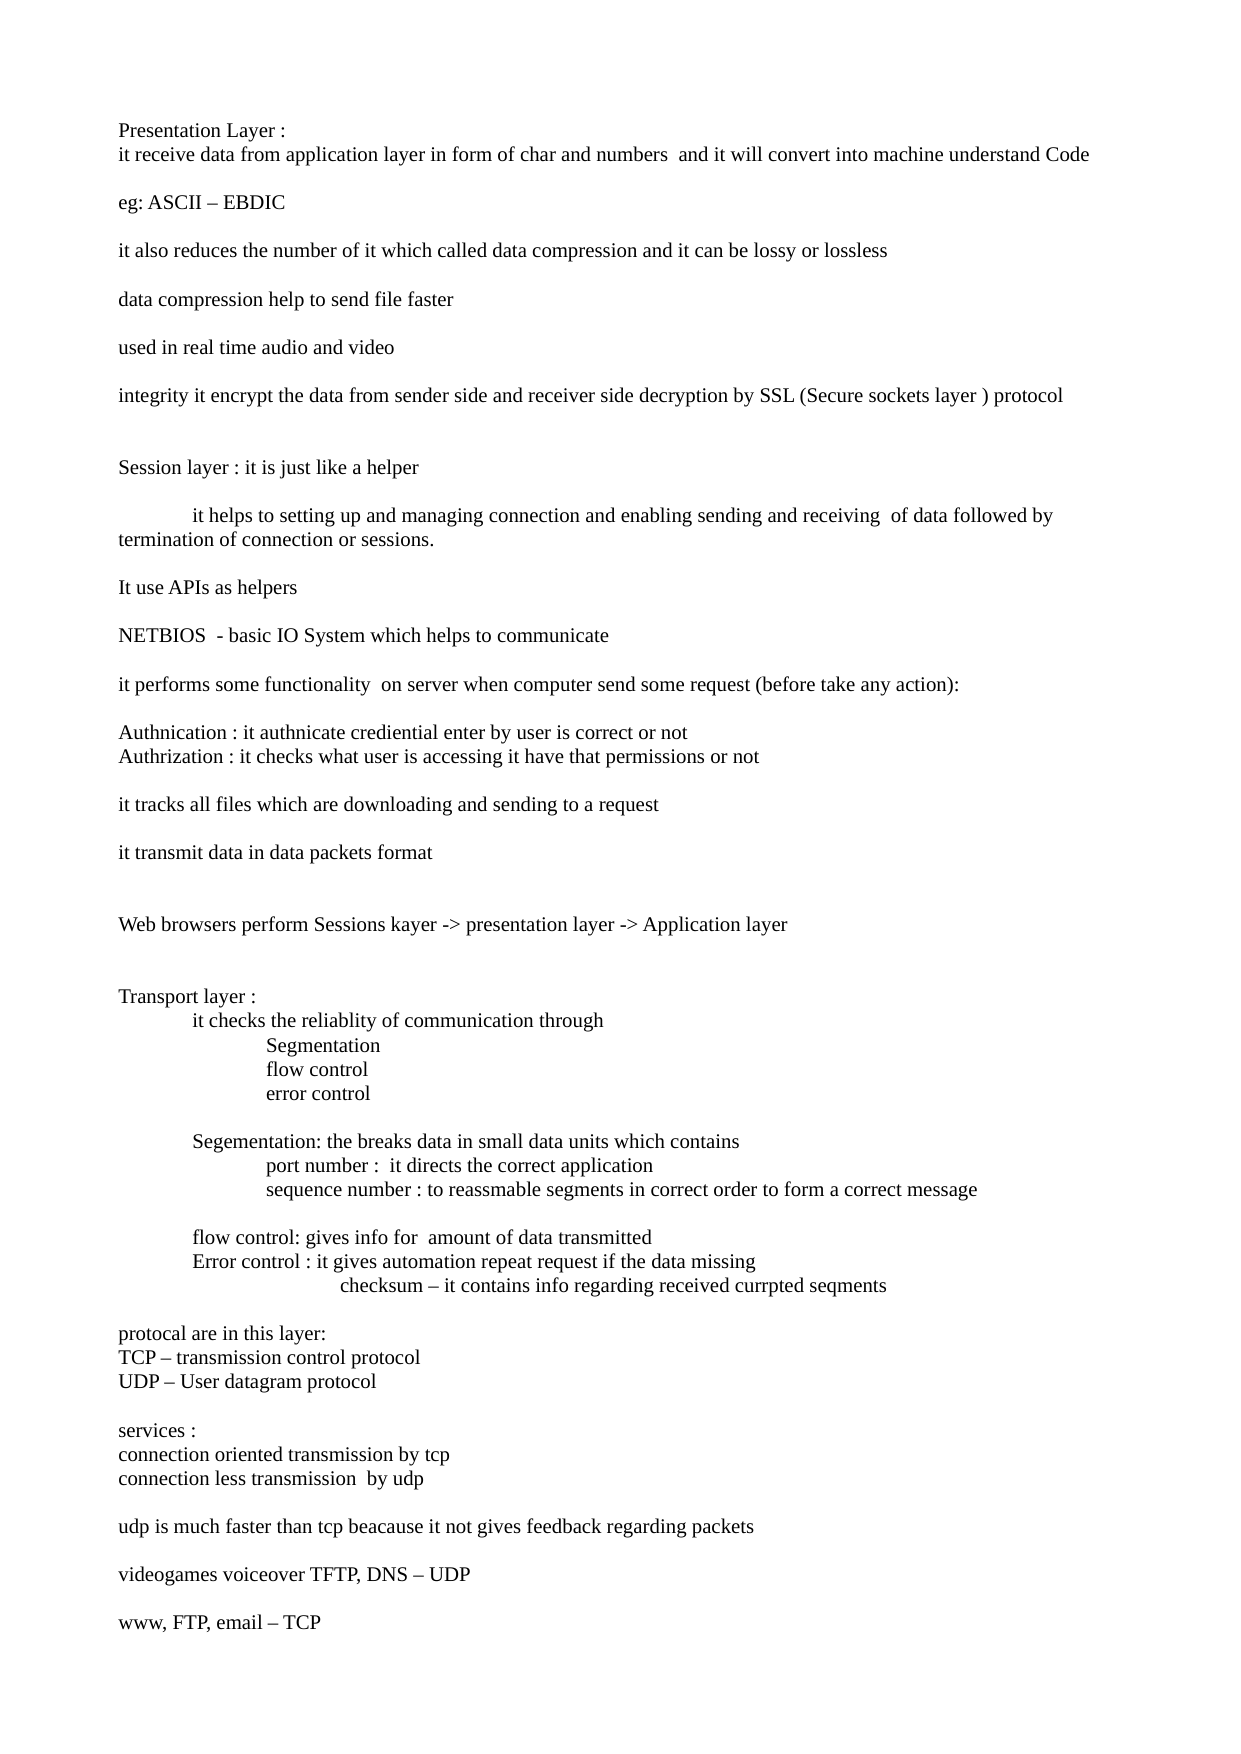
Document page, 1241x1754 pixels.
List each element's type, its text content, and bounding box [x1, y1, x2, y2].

text connection less transmission by udp [118, 1466, 1122, 1490]
text it helps to setting up and managing connection and enabling sending and receiving of data followed by termination of connection or sessions. [118, 503, 1122, 551]
text Presentation Layer : [118, 118, 1122, 142]
text it checks the reliablity of communication through [118, 1008, 1122, 1032]
text flow control: gives info for amount of data transmitted [118, 1225, 1122, 1249]
text error control [118, 1081, 1122, 1105]
text port number : it directs the correct application [118, 1153, 1122, 1177]
text flow control [118, 1057, 1122, 1081]
text data compression help to send file faster [118, 287, 1122, 311]
text videogames voiceover TFTP, DNS – UDP [118, 1562, 1122, 1586]
text checksum – it contains info regarding received currpted seqments [118, 1273, 1122, 1297]
text Segementation: the breaks data in small data units which contains [118, 1129, 1122, 1153]
text TCP – transmission control protocol [118, 1345, 1122, 1369]
text www, FTP, email – TCP [118, 1610, 1122, 1634]
text it tracks all files which are downloading and sending to a request [118, 792, 1122, 816]
text Web browsers perform Sessions kayer -> presentation layer -> Application layer [118, 912, 1122, 936]
text It use APIs as helpers [118, 575, 1122, 599]
text it transmit data in data packets format [118, 840, 1122, 864]
text it also reduces the number of it which called data compression and it can be lossy or lossless [118, 238, 1122, 262]
text UDP – User datagram protocol [118, 1369, 1122, 1393]
text integrity it encrypt the data from sender side and receiver side decryption by SSL (Secure sockets layer ) protocol [118, 383, 1122, 407]
text it performs some functionality on server when computer send some request (before take any action): [118, 672, 1122, 696]
text used in real time audio and video [118, 335, 1122, 359]
text services : [118, 1417, 1122, 1442]
text udp is much faster than tcp beacause it not gives feedback regarding packets [118, 1514, 1122, 1538]
text Segmentation [118, 1032, 1122, 1057]
text Transport layer : [118, 984, 1122, 1008]
text Authrization : it checks what user is accessing it have that permissions or not [118, 744, 1122, 768]
text Error control : it gives automation repeat request if the data missing [118, 1249, 1122, 1273]
text sequence number : to reassmable segments in correct order to form a correct message [118, 1177, 1122, 1201]
text Authnication : it authnicate crediential enter by user is correct or not [118, 720, 1122, 744]
text it receive data from application layer in form of char and numbers and it will convert into machine understand Code [118, 142, 1122, 166]
text Session layer : it is just like a helper [118, 455, 1122, 479]
text connection oriented transmission by tcp [118, 1442, 1122, 1466]
text protocal are in this layer: [118, 1321, 1122, 1345]
text NETBIOS - basic IO System which helps to communicate [118, 623, 1122, 647]
text eg: ASCII – EBDIC [118, 190, 1122, 214]
